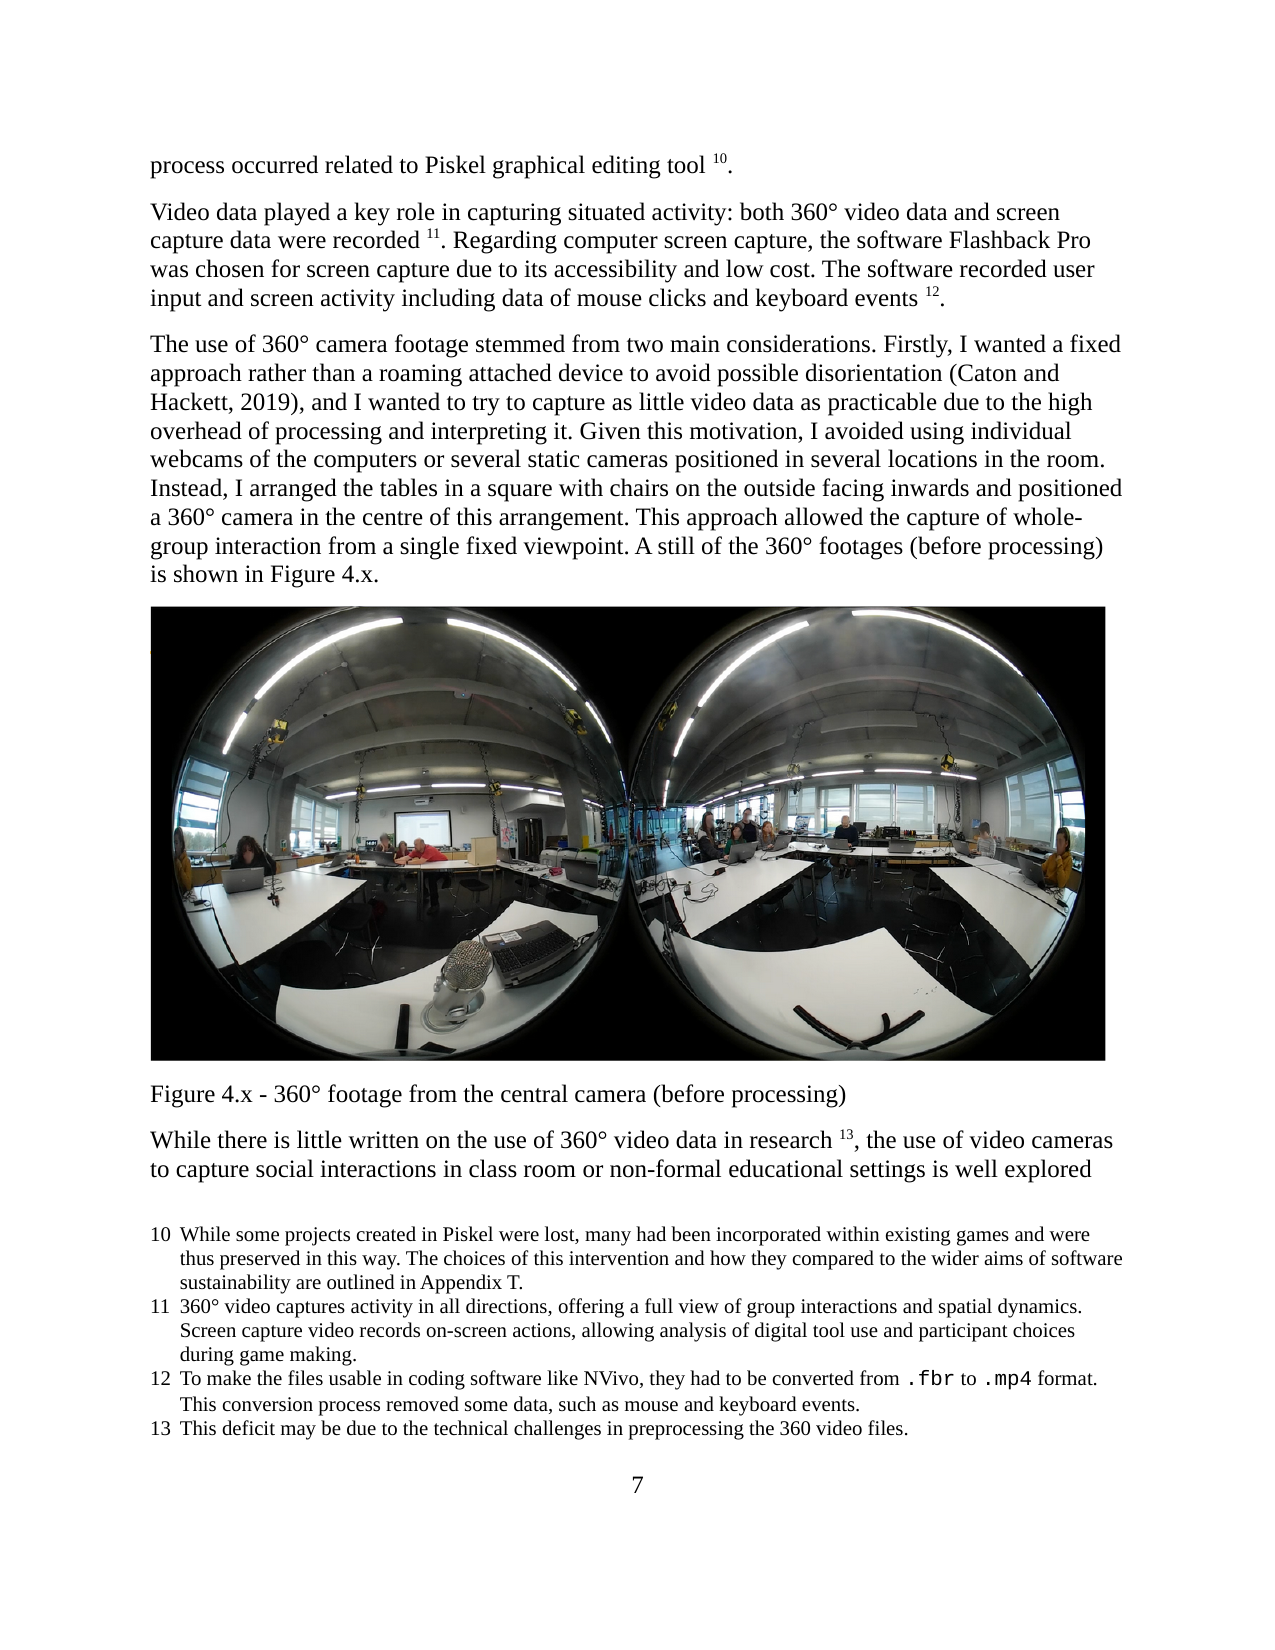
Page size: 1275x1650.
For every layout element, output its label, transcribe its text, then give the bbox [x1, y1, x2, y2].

text There were practical challenges in collecting and maintaining access to these digital artefacts. In 2025, the platform Glitch.com announced it would no longer host user projects . A similar process occurred related to Piskel graphical editing tool . [150, 150, 1125, 179]
text 360° video captures activity in all directions, offering a full view of group interactions and spatial dynamics. Screen capture video records on-screen actions, allowing analysis of digital tool use and participant choices during game making. [150, 1294, 1125, 1366]
text This deficit may be due to the technical challenges in preprocessing the 360 video files. [150, 1416, 1125, 1440]
text While some projects created in Piskel were lost, many had been incorporated within existing games and were thus preserved in this way. The choices of this intervention and how they compared to the wider aims of software sustainability are outlined in Appendix T. [150, 1222, 1125, 1294]
text Video data played a key role in capturing situated activity: both 360° video data and screen capture data were recorded . Regarding computer screen capture, the software Flashback Pro was chosen for screen capture due to its accessibility and low cost. The software recorded user input and screen activity including data of mouse clicks and keyboard events . [150, 197, 1125, 312]
text To make the files usable in coding software like NVivo, they had to be converted from .fbr to .mp4 format. This conversion process removed some data, such as mouse and keyboard events. [150, 1366, 1125, 1416]
text The use of 360° camera footage stemmed from two main considerations. Firstly, I wanted a fixed approach rather than a roaming attached device to avoid possible disorientation (Caton and Hackett, 2019), and I wanted to try to capture as little video data as practicable due to the high overhead of processing and interpreting it. Given this motivation, I avoided using individual webcams of the computers or several static cameras positioned in several locations in the room. Instead, I arranged the tables in a square with chairs on the outside facing inwards and positioned a 360° camera in the centre of this arrangement. This approach allowed the capture of whole-group interaction from a single fixed viewpoint. A still of the 360° footages (before processing) is shown in Figure 4.x. [150, 329, 1125, 588]
picture [150, 606, 1106, 1061]
text While there is little written on the use of 360° video data in research , the use of video cameras to capture social interactions in class room or non-formal educational settings is well explored [150, 1126, 1125, 1183]
text Figure 4.x - 360° footage from the central camera (before processing) [150, 1079, 1125, 1108]
